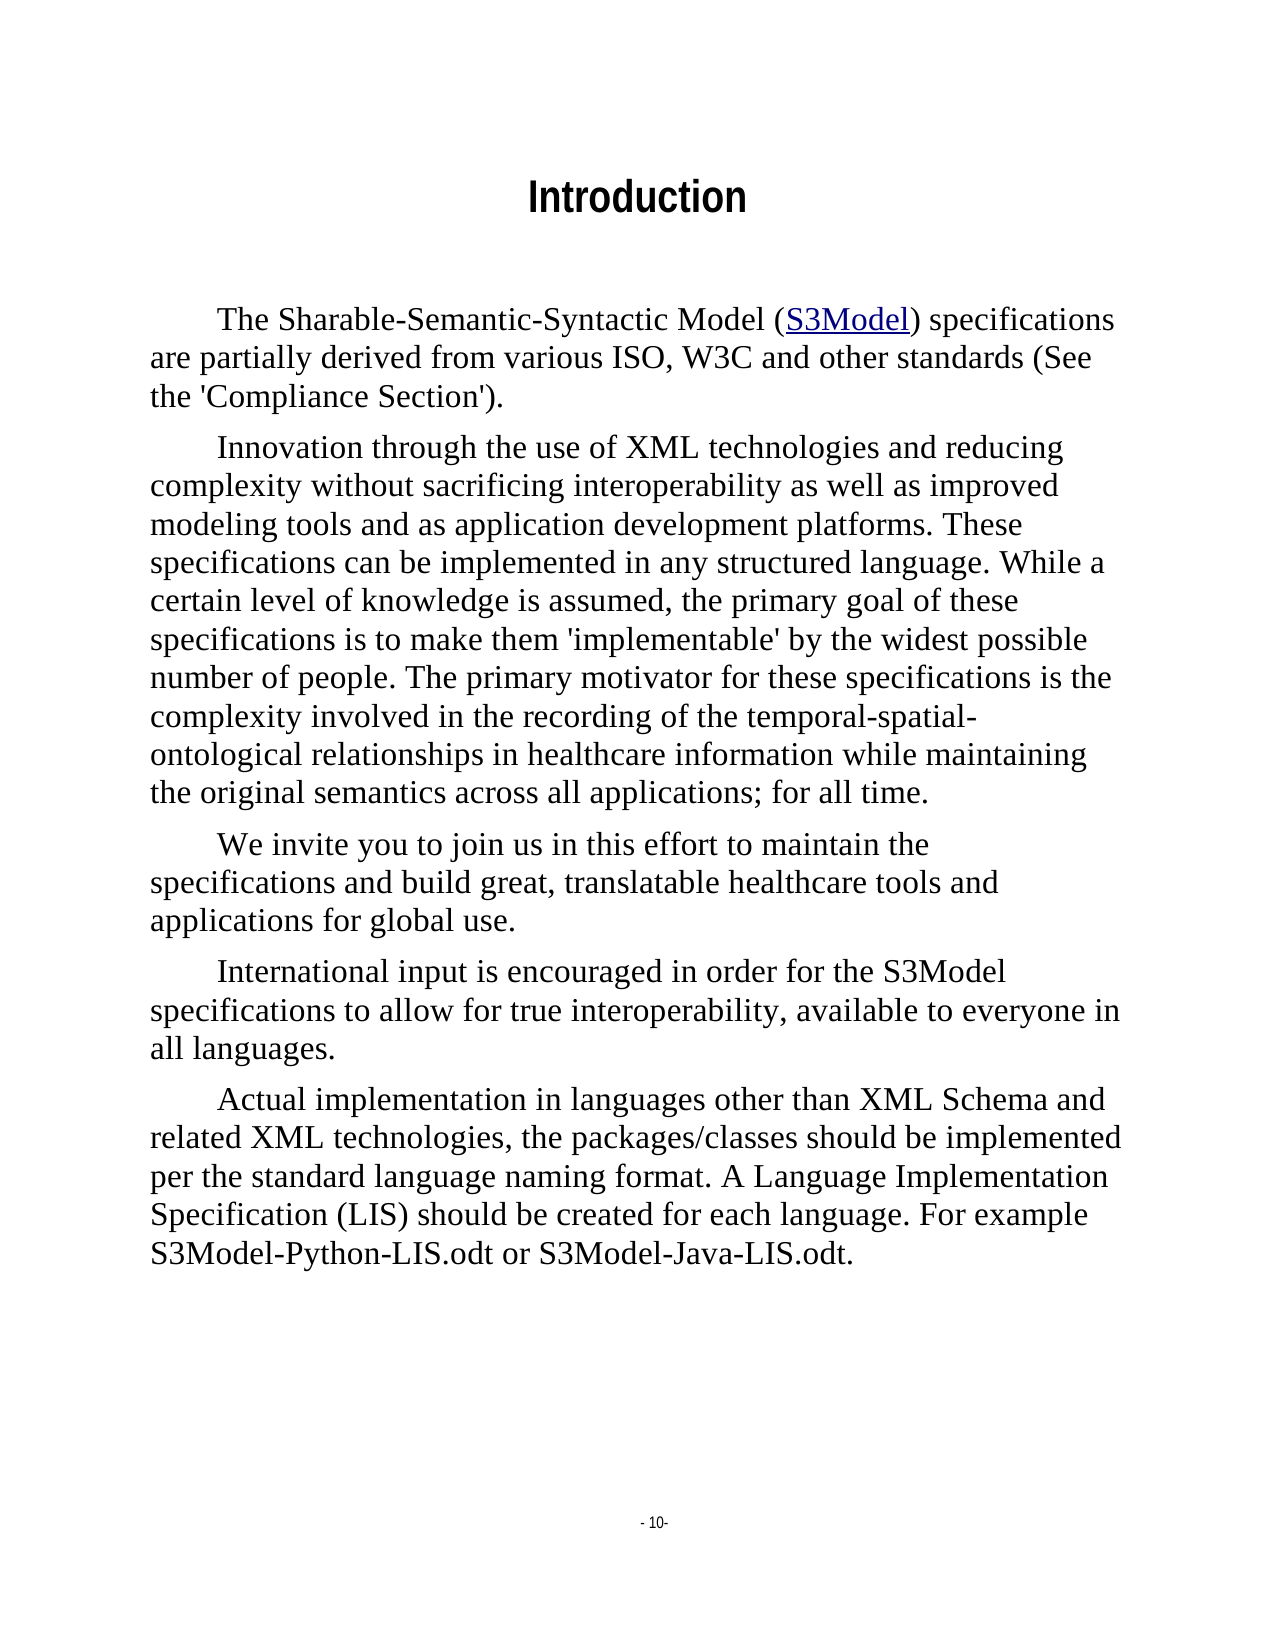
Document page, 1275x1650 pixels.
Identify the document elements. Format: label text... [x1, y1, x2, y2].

text Actual implementation in languages other than XML Schema and related XML technologies, the packages/classes should be implemented per the standard language naming format. A Language Implementation Specification (LIS) should be created for each language. For example S3Model-Python-LIS.odt or S3Model-Java-LIS.odt. [150, 1079, 1125, 1271]
text International input is encouraged in order for the S3Model specifications to allow for true interoperability, available to everyone in all languages. [150, 951, 1125, 1067]
text The Sharable-Semantic-Syntactic Model (S3Model) specifications are partially derived from various ISO, W3C and other standards (See the 'Compliance Section'). [150, 299, 1125, 414]
text Innovation through the use of XML technologies and reducing complexity without sacrificing interoperability as well as improved modeling tools and as application development platforms. These specifications can be implemented in any structured language. While a certain level of knowledge is assumed, the primary goal of these specifications is to make them 'implementable' by the widest possible number of people. The primary motivator for these specifications is the complexity involved in the recording of the temporal-spatial-ontological relationships in healthcare information while maintaining the original semantics across all applications; for all time. [150, 427, 1125, 811]
text We invite you to join us in this effort to maintain the specifications and build great, translatable healthcare tools and applications for global use. [150, 823, 1125, 939]
